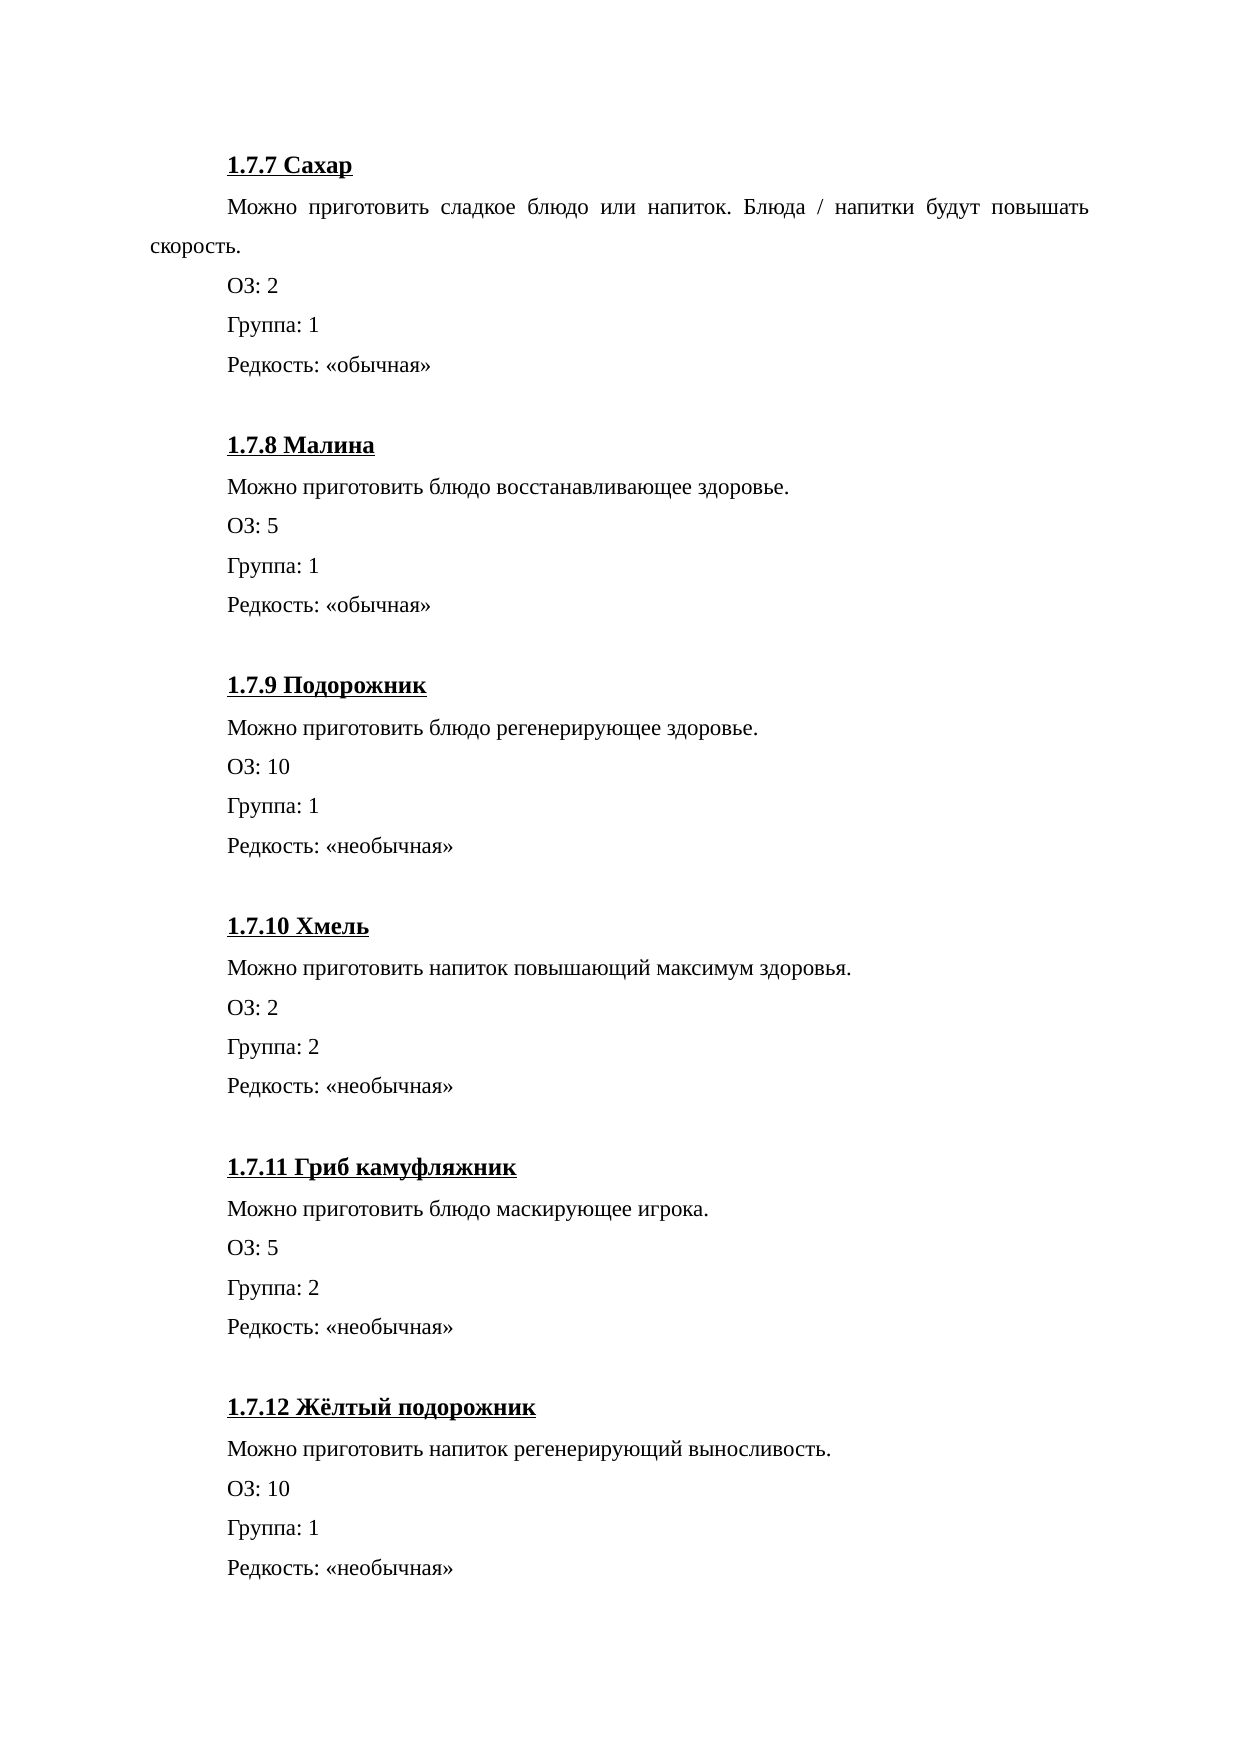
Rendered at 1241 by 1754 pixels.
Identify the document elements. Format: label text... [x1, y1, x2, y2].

text 1.7.10 Хмель [150, 911, 1090, 940]
text Группа: 1 [150, 312, 1090, 338]
text Группа: 1 [150, 1514, 1090, 1541]
text ОЗ: 2 [150, 994, 1090, 1020]
text Группа: 1 [150, 793, 1090, 819]
text Можно приготовить напиток регенерирующий выносливость. [150, 1435, 1090, 1462]
text Можно приготовить блюдо регенерирующее здоровье. [150, 714, 1090, 740]
text Можно приготовить напиток повышающий максимум здоровья. [150, 954, 1090, 981]
text Группа: 2 [150, 1033, 1090, 1059]
text ОЗ: 5 [150, 1234, 1090, 1261]
text Группа: 2 [150, 1274, 1090, 1300]
text Редкость: «обычная» [150, 592, 1090, 618]
text Редкость: «необычная» [150, 1073, 1090, 1099]
text Можно приготовить сладкое блюдо или напиток. Блюда / напитки будут повышать скорость. [150, 193, 1090, 259]
text 1.7.7 Сахар [150, 150, 1090, 179]
text 1.7.9 Подорожник [150, 671, 1090, 699]
text Группа: 1 [150, 552, 1090, 578]
text 1.7.12 Жёлтый подорожник [150, 1392, 1090, 1421]
text Редкость: «обычная» [150, 351, 1090, 377]
text Редкость: «необычная» [150, 1554, 1090, 1580]
text ОЗ: 10 [150, 753, 1090, 779]
text ОЗ: 10 [150, 1475, 1090, 1501]
text 1.7.8 Малина [150, 430, 1090, 459]
text ОЗ: 2 [150, 272, 1090, 298]
text Можно приготовить блюдо восстанавливающее здоровье. [150, 473, 1090, 499]
text 1.7.11 Гриб камуфляжник [150, 1152, 1090, 1180]
text Редкость: «необычная» [150, 832, 1090, 858]
text Редкость: «необычная» [150, 1313, 1090, 1339]
text Можно приготовить блюдо маскирующее игрока. [150, 1195, 1090, 1221]
text ОЗ: 5 [150, 513, 1090, 539]
